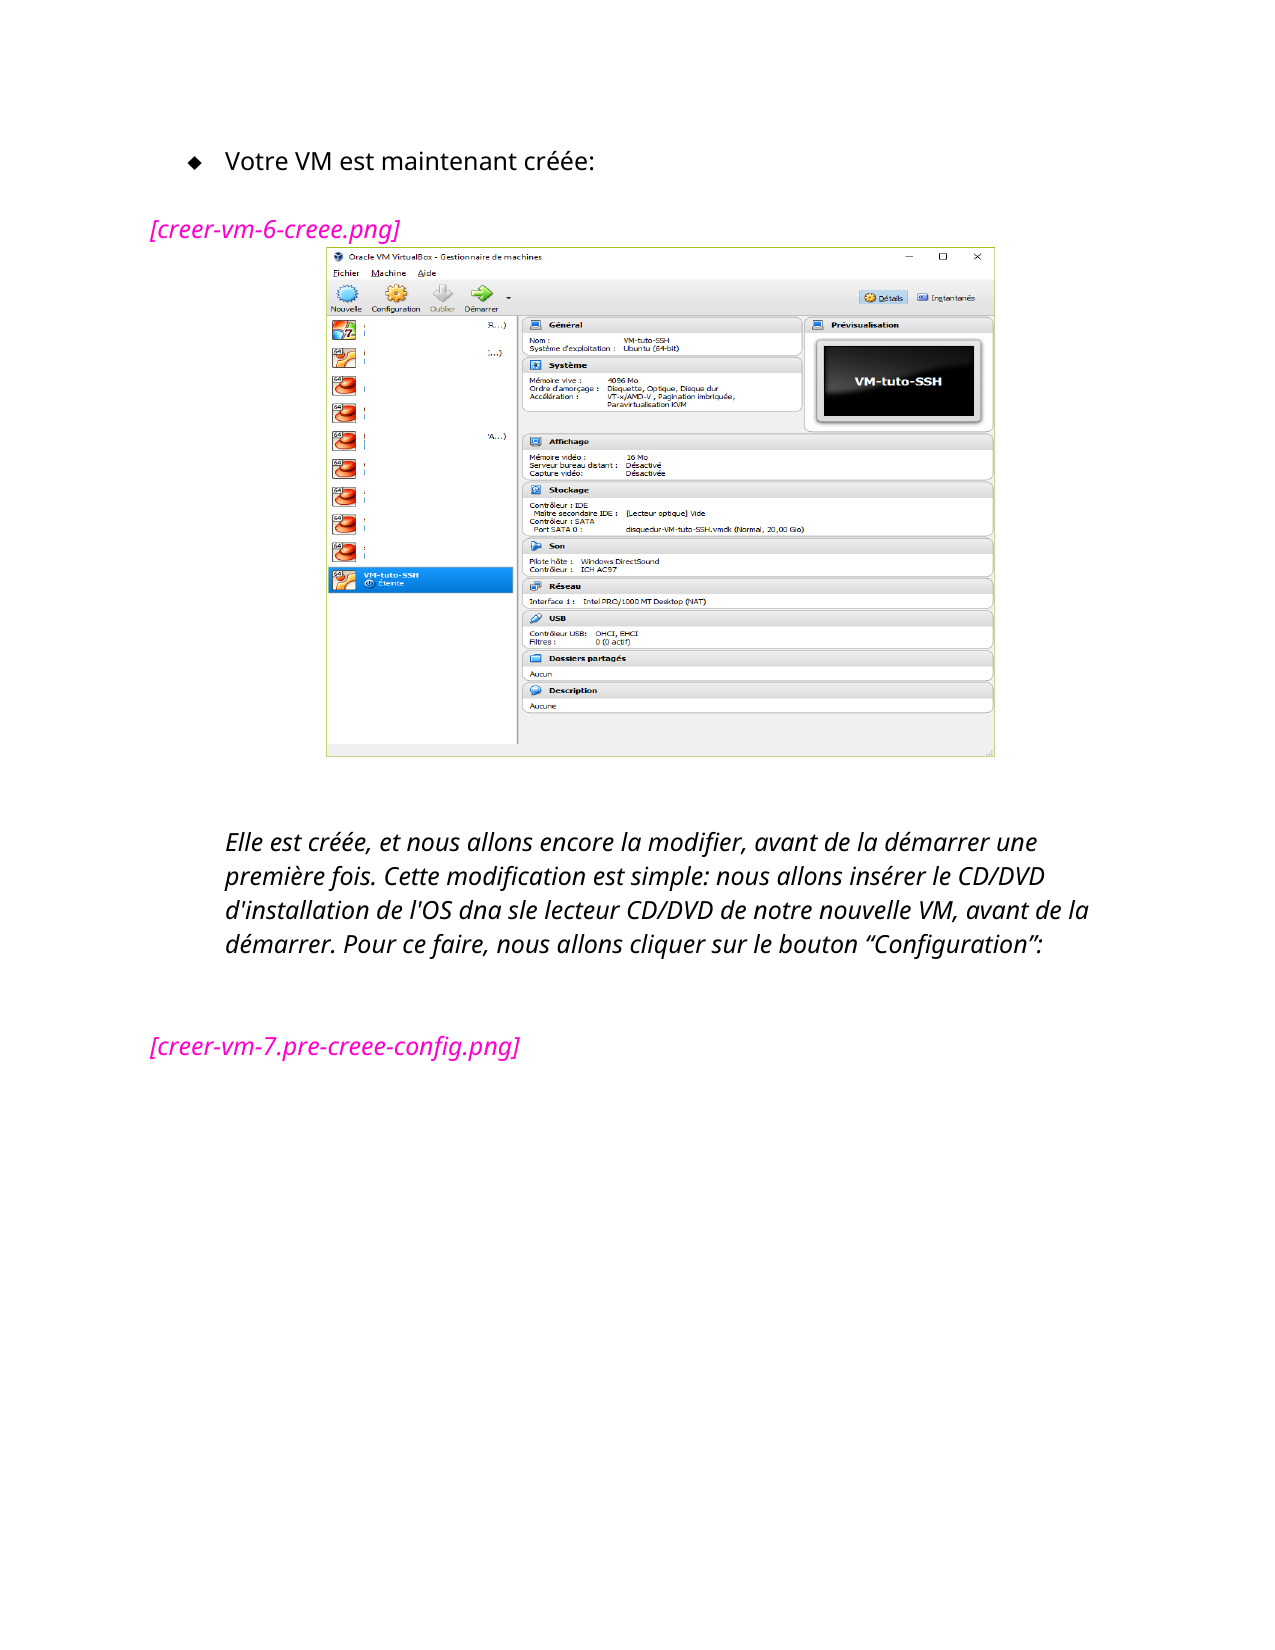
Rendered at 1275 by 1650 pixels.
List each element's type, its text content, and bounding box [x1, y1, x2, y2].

text [creer-vm-6-creee.png] [150, 211, 1125, 245]
text [creer-vm-7.pre-creee-config.png] [150, 1029, 1125, 1063]
text Elle est créée, et nous allons encore la modifier, avant de la démarrer une première fois. Cette modification est simple: nous allons insérer le CD/DVD d'installation de l'OS dna sle lecteur CD/DVD de notre nouvelle VM, avant de la démarrer. Pour ce faire, nous allons cliquer sur le bouton “Configuration”: [225, 824, 1125, 961]
list Votre VM est maintenant créée: [187, 143, 1125, 177]
picture [326, 247, 995, 757]
